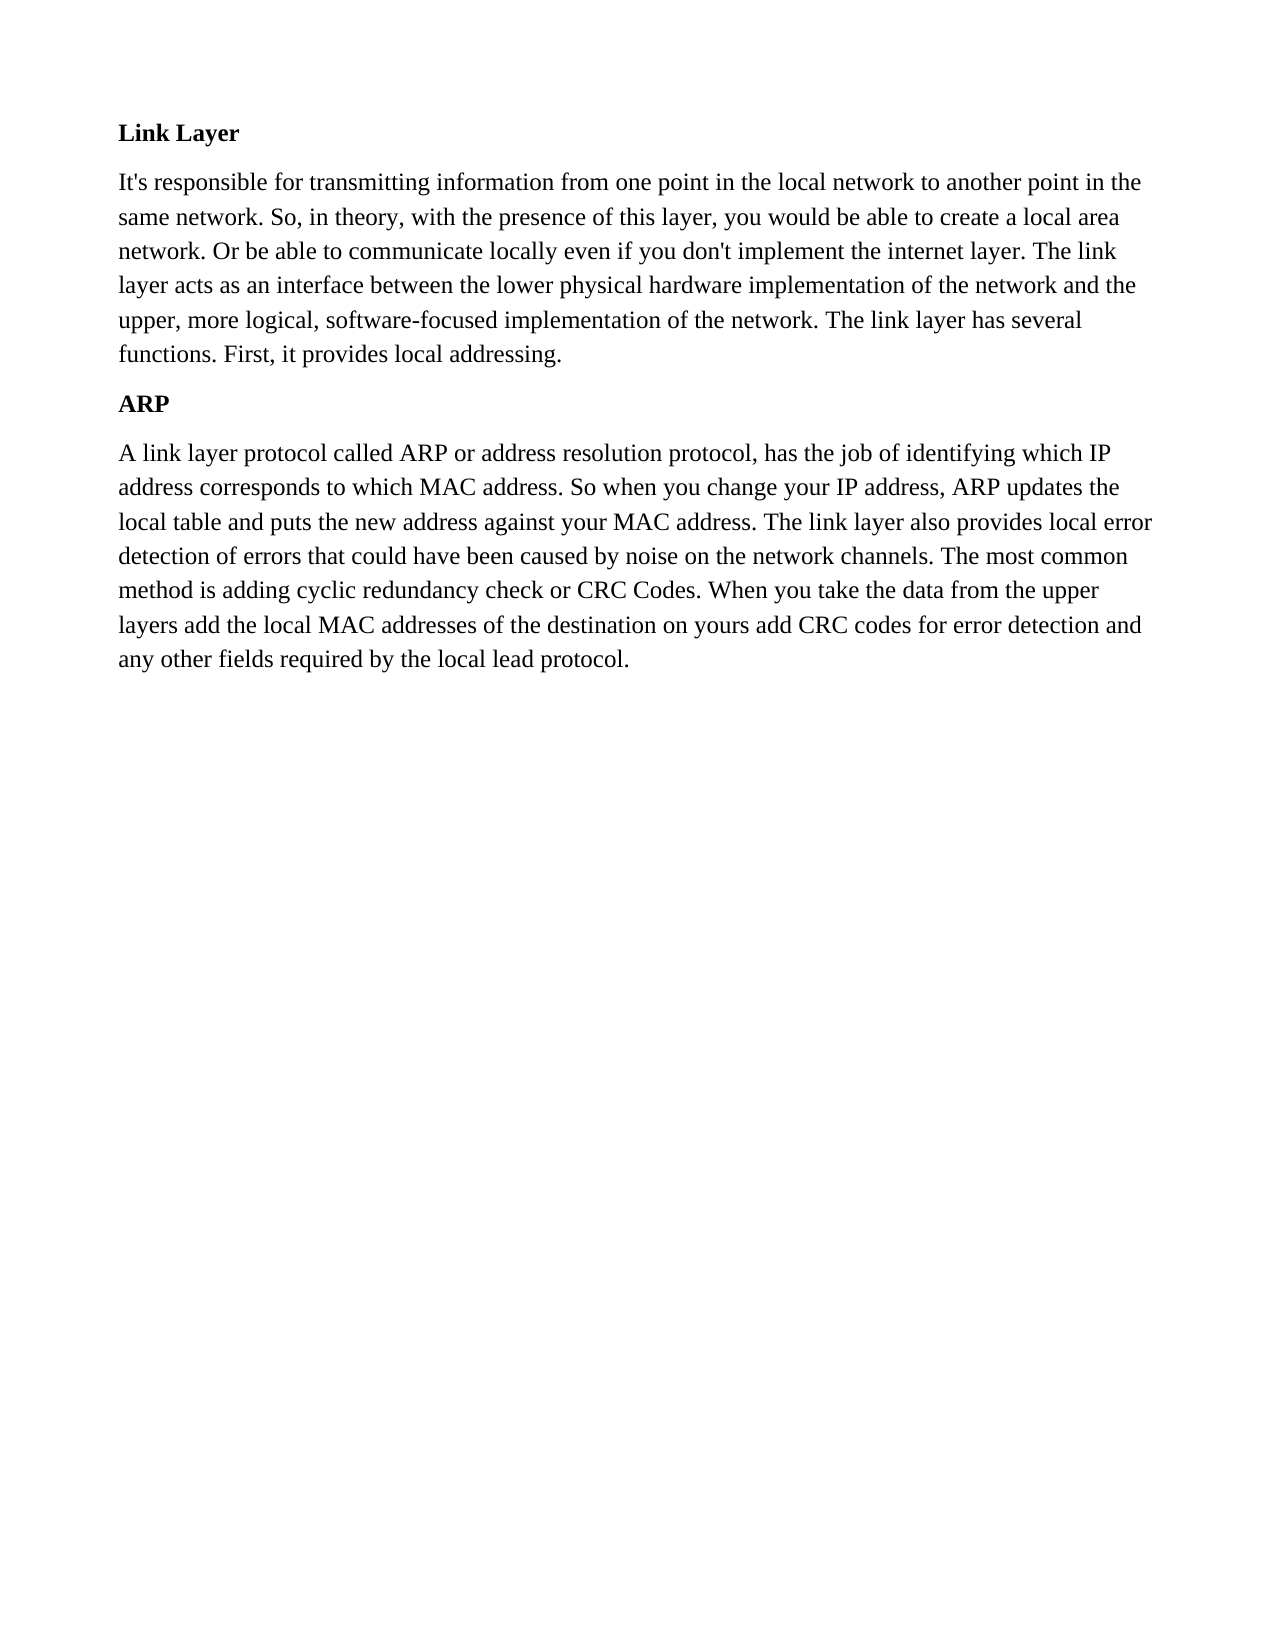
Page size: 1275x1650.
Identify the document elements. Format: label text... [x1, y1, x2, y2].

text Link Layer [118, 118, 1157, 147]
text ARP [118, 389, 1157, 417]
text It's responsible for transmitting information from one point in the local network to another point in the same network. So, in theory, with the presence of this layer, you would be able to create a local area network. Or be able to communicate locally even if you don't implement the internet layer. The link layer acts as an interface between the lower physical hardware implementation of the network and the upper, more logical, software-focused implementation of the network. The link layer has several functions. First, it provides local addressing. [118, 167, 1157, 368]
text A link layer protocol called ARP or address resolution protocol, has the job of identifying which IP address corresponds to which MAC address. So when you change your IP address, ARP updates the local table and puts the new address against your MAC address. The link layer also provides local error detection of errors that could have been caused by noise on the network channels. The most common method is adding cyclic redundancy check or CRC Codes. When you take the data from the upper layers add the local MAC addresses of the destination on yours add CRC codes for error detection and any other fields required by the local lead protocol. [118, 438, 1157, 673]
